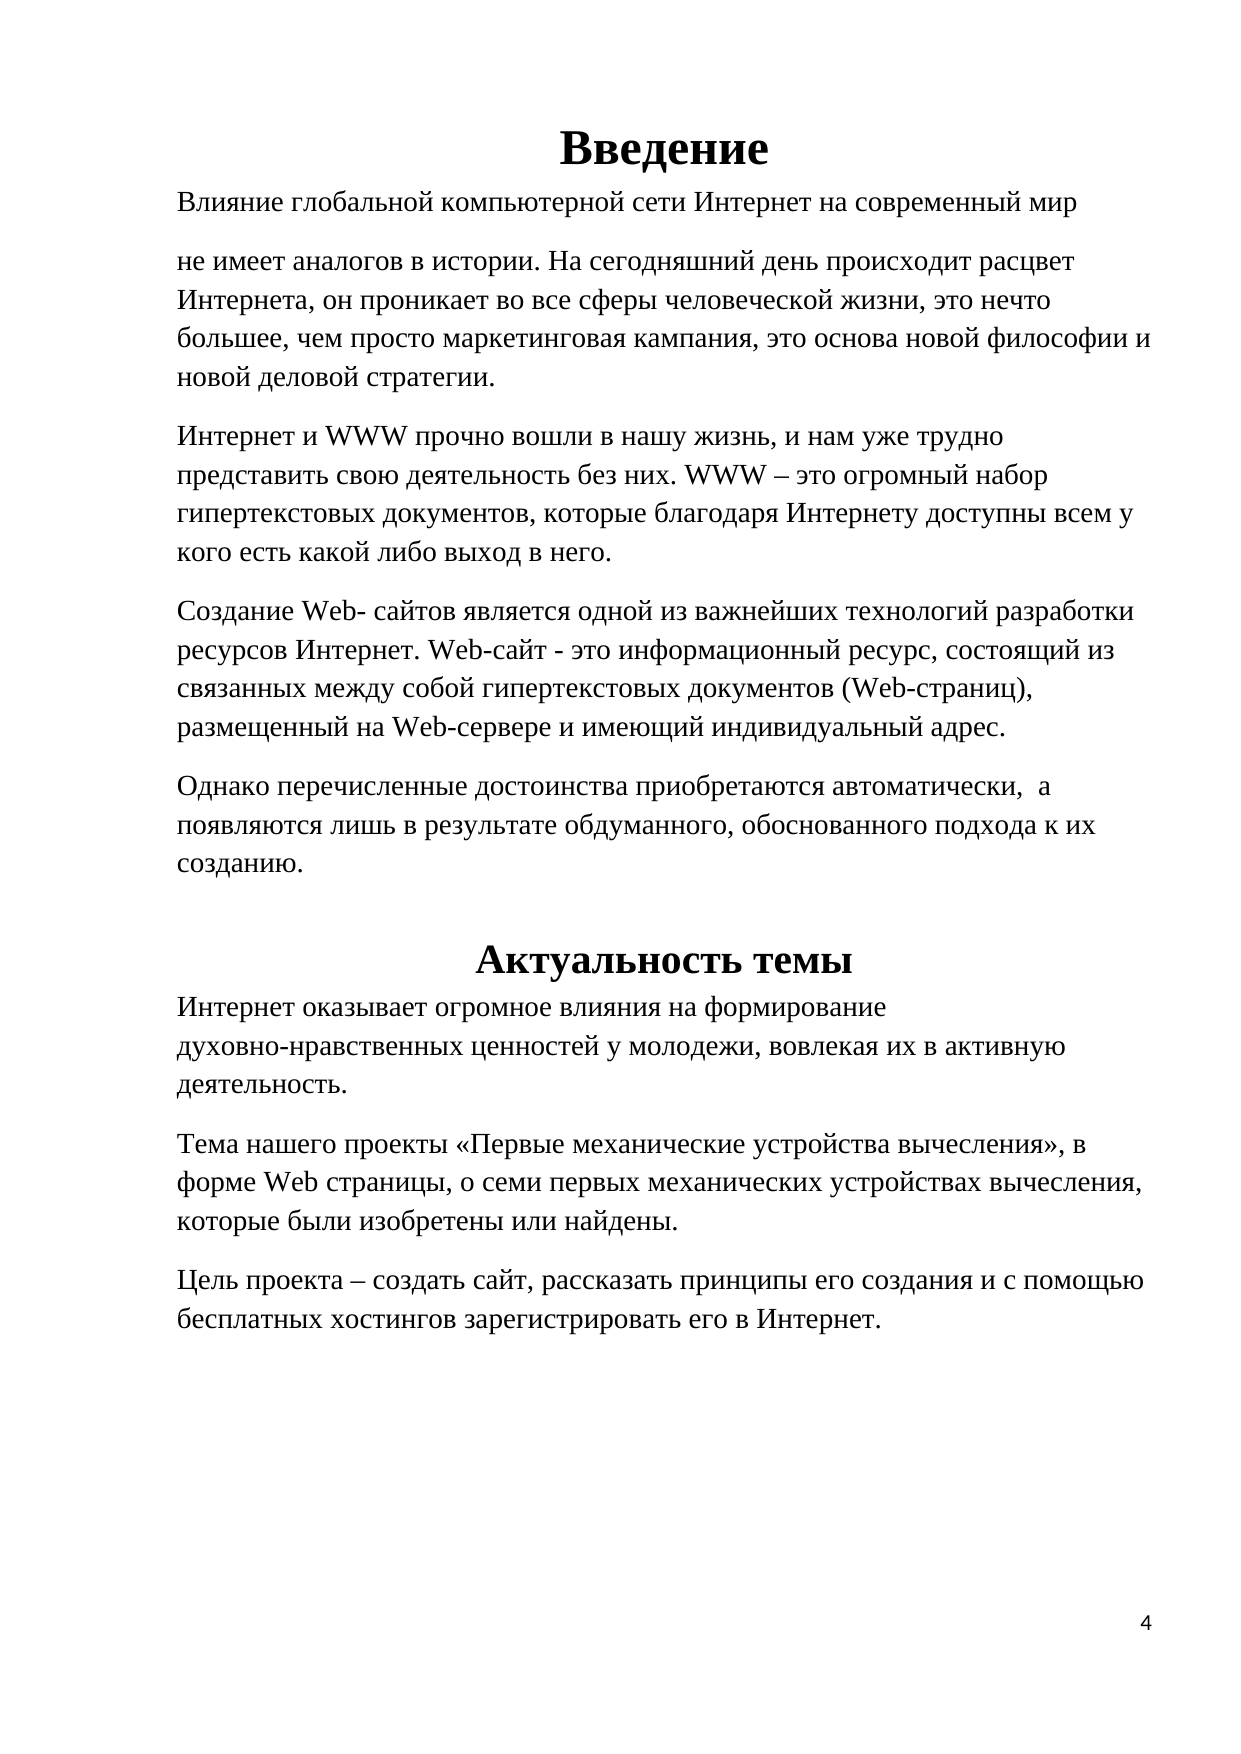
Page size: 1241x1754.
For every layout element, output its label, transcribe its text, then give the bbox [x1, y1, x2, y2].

text не имеет аналогов в истории. На сегодняшний день происходит расцвет Интернета, он проникает во все сферы человеческой жизни, это нечто большее, чем просто маркетинговая кампания, это основа новой философии и новой деловой стратегии. [177, 243, 1152, 393]
subtitle Введение [177, 118, 1152, 176]
text Интернет оказывает огромное влияния на формирование духовно-нравственных ценностей у молодежи, вовлекая их в активную деятельность. [177, 989, 1152, 1100]
text Цель проекта – создать сайт, рассказать принципы его создания и с помощью бесплатных хостингов зарегистрировать его в Интернет. [177, 1262, 1152, 1334]
text Создание Web- сайтов является одной из важнейших технологий разработки ресурсов Интернет. Web-сайт - это информационный ресурс, состоящий из связанных между собой гипертекстовых документов (Web-страниц), размещенный на Web-сервере и имеющий индивидуальный адрес. [177, 593, 1152, 743]
text Тема нашего проекты «Первые механические устройства вычесления», в форме Web страницы, о семи первых механических устройствах вычесления, которые были изобретены или найдены. [177, 1126, 1152, 1236]
text Влияние глобальной компьютерной сети Интернет на современный мир [177, 184, 1152, 218]
text Однако перечисленные достоинства приобретаются автоматически, а появляются лишь в результате обдуманного, обоснованного подхода к их созданию. [177, 768, 1152, 879]
subtitle Актуальность темы [177, 934, 1152, 982]
text Интернет и WWW прочно вошли в нашу жизнь, и нам уже трудно представить свою деятельность без них. WWW – это огромный набор гипертекстовых документов, которые благодаря Интернету доступны всем у кого есть какой либо выход в него. [177, 418, 1152, 568]
